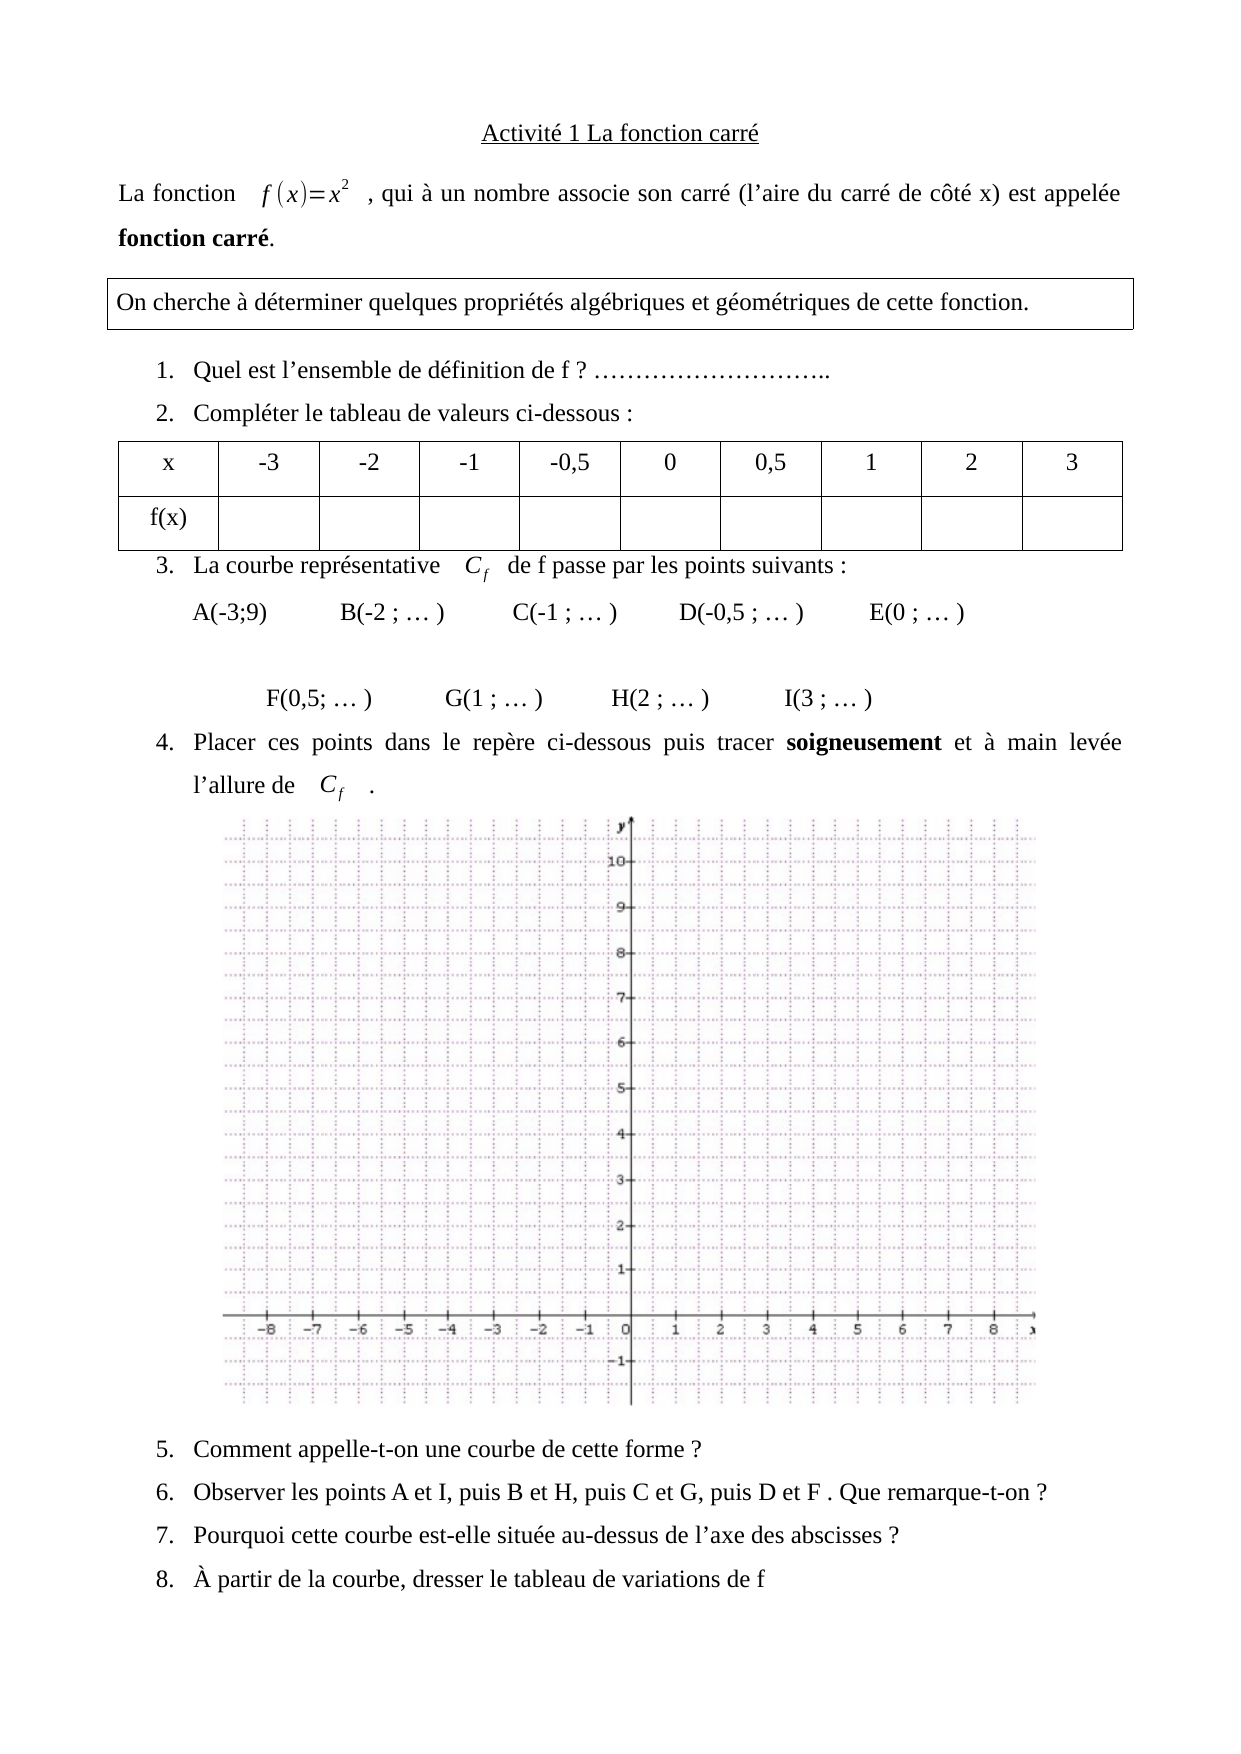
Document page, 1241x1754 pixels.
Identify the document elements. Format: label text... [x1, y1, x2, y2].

table_cell [822, 497, 921, 550]
table_header -1 [420, 442, 519, 496]
list Comment appelle-t-on une courbe de cette forme ? [156, 817, 1122, 1463]
table_cell [721, 497, 821, 550]
table_header x [119, 442, 218, 496]
table_header -3 [219, 442, 319, 496]
text Activité 1 La fonction carré [118, 118, 1122, 147]
table_header 3 [1023, 442, 1122, 496]
list Placer ces points dans le repère ci-dessous puis tracer soigneusement et à main levée l’allure de . [156, 727, 1122, 802]
text A(-3;9) B(-2 ; … ) C(-1 ; … ) D(-0,5 ; … ) E(0 ; … ) [118, 597, 1122, 626]
table_cell f(x) [119, 497, 218, 550]
picture [222, 816, 1036, 1420]
list Observer les points A et I, puis B et H, puis C et G, puis D et F . Que remarque-t-on ? [156, 1477, 1122, 1506]
table_header 0 [621, 442, 720, 496]
list La courbe représentative de f passe par les points suivants : [156, 551, 1122, 583]
table_header -0,5 [520, 442, 620, 496]
list [108, 279, 1133, 329]
table_cell [621, 497, 720, 550]
list Pourquoi cette courbe est-elle située au-dessus de l’axe des abscisses ? [156, 1521, 1122, 1549]
table_cell [922, 497, 1022, 550]
table_header 0,5 [721, 442, 821, 496]
table_cell [520, 497, 620, 550]
table_cell [320, 497, 419, 550]
text F(0,5; … ) G(1 ; … ) H(2 ; … ) I(3 ; … ) [118, 683, 1122, 712]
table_cell [1023, 497, 1122, 550]
table_header 1 [822, 442, 921, 496]
list On cherche à déterminer quelques propriétés algébriques et géométriques de cette fonction. [116, 287, 1124, 316]
text La fonction , qui à un nombre associe son carré (l’aire du carré de côté x) est appelée fonction carré. [118, 176, 1122, 252]
list [156, 266, 1122, 278]
table_header -2 [320, 442, 419, 496]
list À partir de la courbe, dresser le tableau de variations de f [156, 1564, 1122, 1592]
list Quel est l’ensemble de définition de f ? ……………………….. [156, 330, 1122, 384]
table_cell [219, 497, 319, 550]
table_header 2 [922, 442, 1022, 496]
list Compléter le tableau de valeurs ci-dessous : [156, 398, 1122, 427]
table_cell [420, 497, 519, 550]
